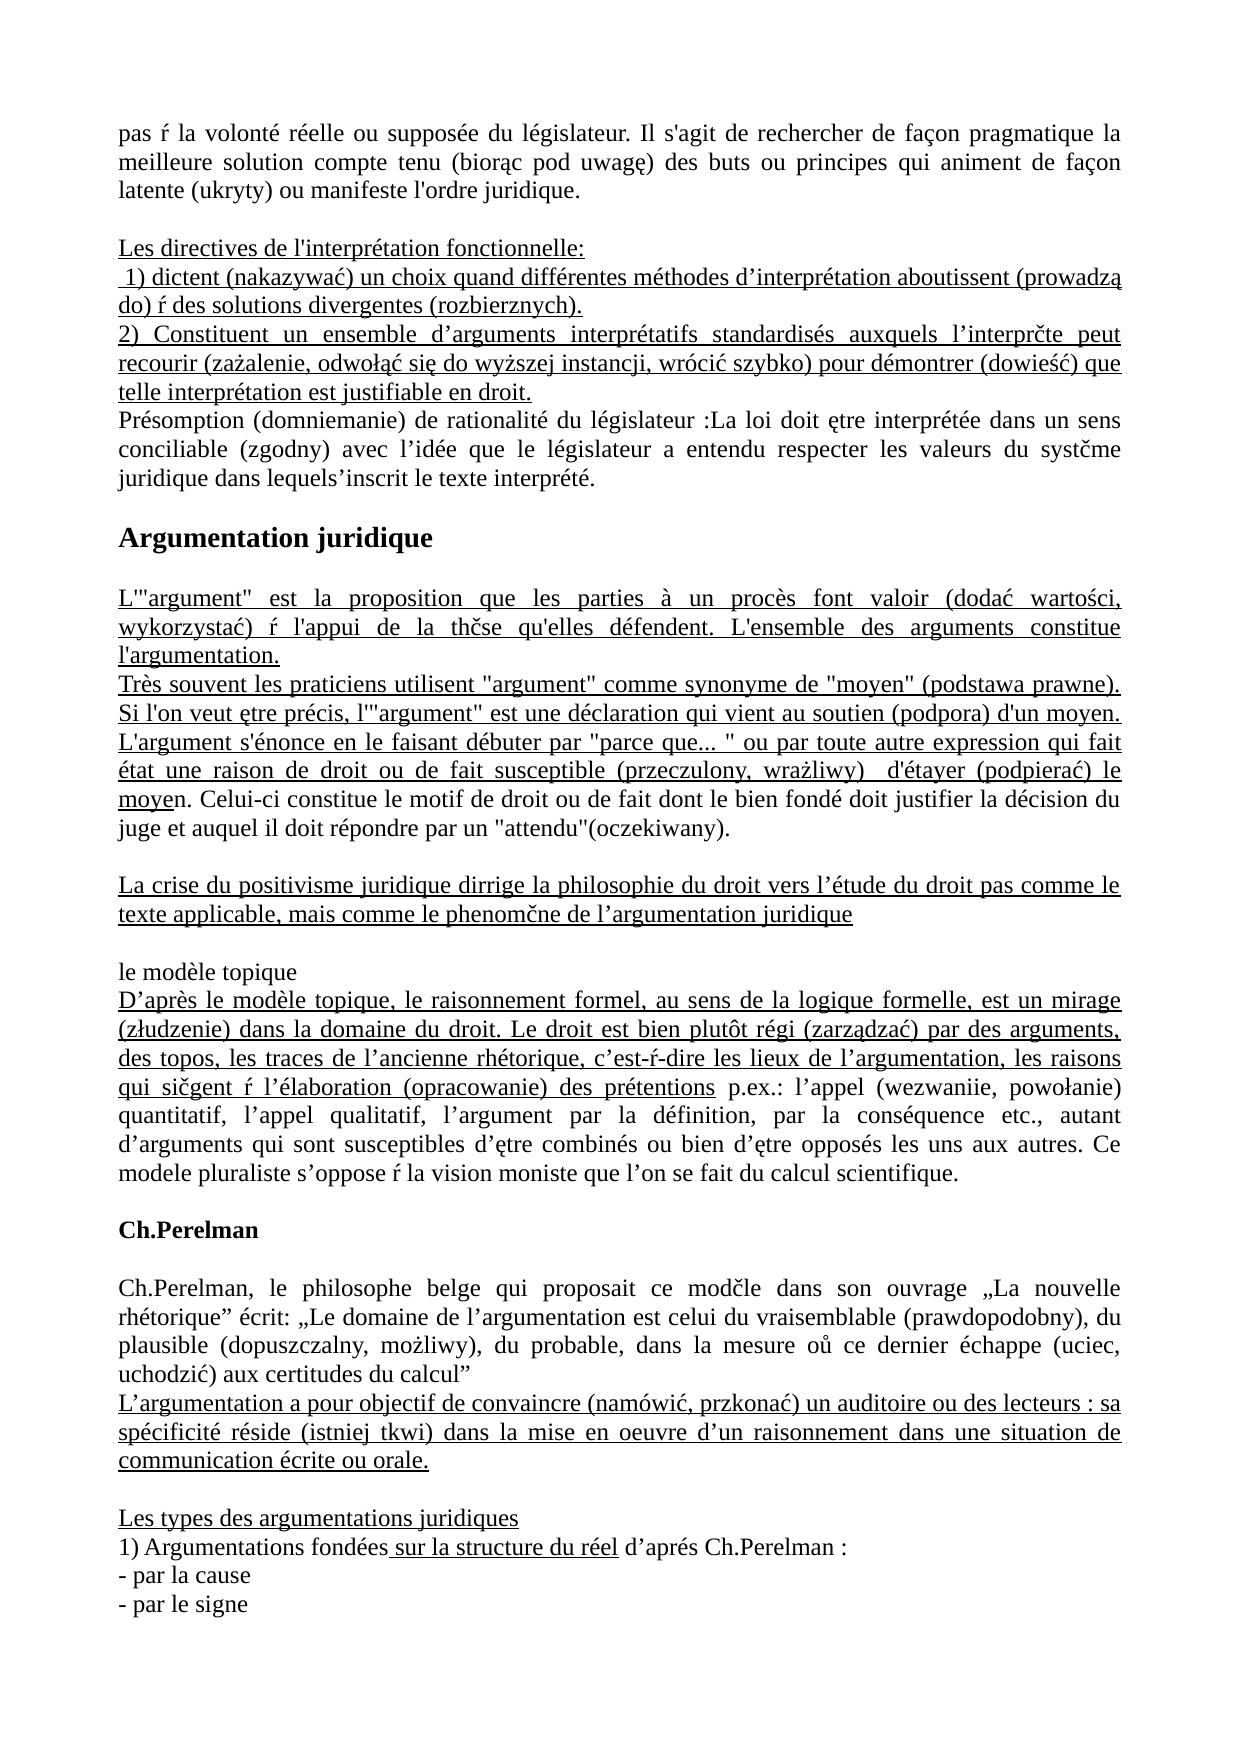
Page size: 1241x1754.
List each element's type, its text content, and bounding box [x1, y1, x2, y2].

text 2) Constituent un ensemble d’arguments interprétatifs standardisés auxquels l’interprčte peut recourir (zażalenie, odwołąć się do wyższej instancji, wrócić szybko) pour démontrer (dowieść) que [118, 319, 1122, 373]
text le modèle topique [118, 957, 1122, 985]
text Présomption (domniemanie) de rationalité du législateur :La loi doit ętre interprétée dans un sens conciliable (zgodny) avec l’idée que le législateur a entendu respecter les valeurs du systčme juridique dans lequels’inscrit le texte interprété. [118, 406, 1122, 492]
text telle interprétation est justifiable en droit. [118, 374, 1122, 406]
text D’après le modèle topique, le raisonnement formel, au sens de la logique formelle, est un mirage [118, 985, 1122, 1010]
text Ch.Perelman, le philosophe belge qui proposait ce modčle dans son ouvrage „La nouvelle rhétorique” écrit: „Le domaine de l’argumentation est celui du vraisemblable (prawdopodobny), du plausible (dopuszczalny, możliwy), du probable, dans la mesure oů ce dernier échappe (uciec, uchodzić) aux certitudes du calcul” [118, 1273, 1122, 1388]
text - par le signe [118, 1589, 1122, 1618]
text Les types des argumentations juridiques [118, 1503, 1122, 1532]
text Très souvent les praticiens utilisent "argument" comme synonyme de "moyen" (podstawa prawne). Si l'on veut ętre précis, l'"argument" est une déclaration qui vient au soutien (podpora) d'un moyen. [118, 669, 1122, 723]
text Les directives de l'interprétation fonctionnelle: [118, 233, 1122, 262]
text moyen. Celui-ci constitue le motif de droit ou de fait dont le bien fondé doit justifier la décision du juge et auquel il doit répondre par un "attendu"(oczekiwany). [118, 782, 1122, 842]
text L'argument s'énonce en le faisant débuter par "parce que... " ou par toute autre expression qui fait [118, 724, 1122, 752]
text (złudzenie) dans la domaine du droit. Le droit est bien plutôt régi (zarządzać) par des arguments, des topos, les traces de l’ancienne rhétorique, c’est-ŕ-dire les lieux de l’argumentation, les raisons [118, 1012, 1122, 1068]
text Ch.Perelman [118, 1215, 1122, 1244]
text Argumentation juridique [118, 521, 1122, 554]
text do) ŕ des solutions divergentes (rozbierznych). [118, 288, 1122, 319]
text communication écrite ou orale. [118, 1443, 1122, 1474]
text La crise du positivisme juridique dirrige la philosophie du droit vers l’étude du droit pas comme le texte applicable, mais comme le phenomčne de l’argumentation juridique [118, 870, 1122, 928]
text 1) Argumentations fondées sur la structure du réel d’aprés Ch.Perelman : [118, 1532, 1122, 1560]
text pas ŕ la volonté réelle ou supposée du législateur. Il s'agit de rechercher de façon pragmatique la meilleure solution compte tenu (biorąc pod uwagę) des buts ou principes qui animent de façon latente (ukryty) ou manifeste l'ordre juridique. [118, 118, 1122, 204]
text qui sičgent ŕ l’élaboration (opracowanie) des prétentions p.ex.: l’appel (wezwaniie, powołanie) quantitatif, l’appel qualitatif, l’argument par la définition, par la conséquence etc., autant d’arguments qui sont susceptibles d’ętre combinés ou bien d’ętre opposés les uns aux autres. Ce modele pluraliste s’oppose ŕ la vision moniste que l’on se fait du calcul scientifique. [118, 1069, 1122, 1187]
text - par la cause [118, 1560, 1122, 1589]
text L'"argument" est la proposition que les parties à un procès font valoir (dodać wartości, [118, 583, 1122, 608]
text L’argumentation a pour objectif de convaincre (namówić, przkonać) un auditoire ou des lecteurs : sa spécificité réside (istniej tkwi) dans la mise en oeuvre d’un raisonnement dans une situation de [118, 1388, 1122, 1442]
text wykorzystać) ŕ l'appui de la thčse qu'elles défendent. L'ensemble des arguments constitue l'argumentation. [118, 609, 1122, 669]
text 1) dictent (nakazywać) un choix quand différentes méthodes d’interprétation aboutissent (prowadzą [118, 262, 1122, 287]
text état une raison de droit ou de fait susceptible (przeczulony, wrażliwy) d'étayer (podpierać) le [118, 753, 1122, 780]
